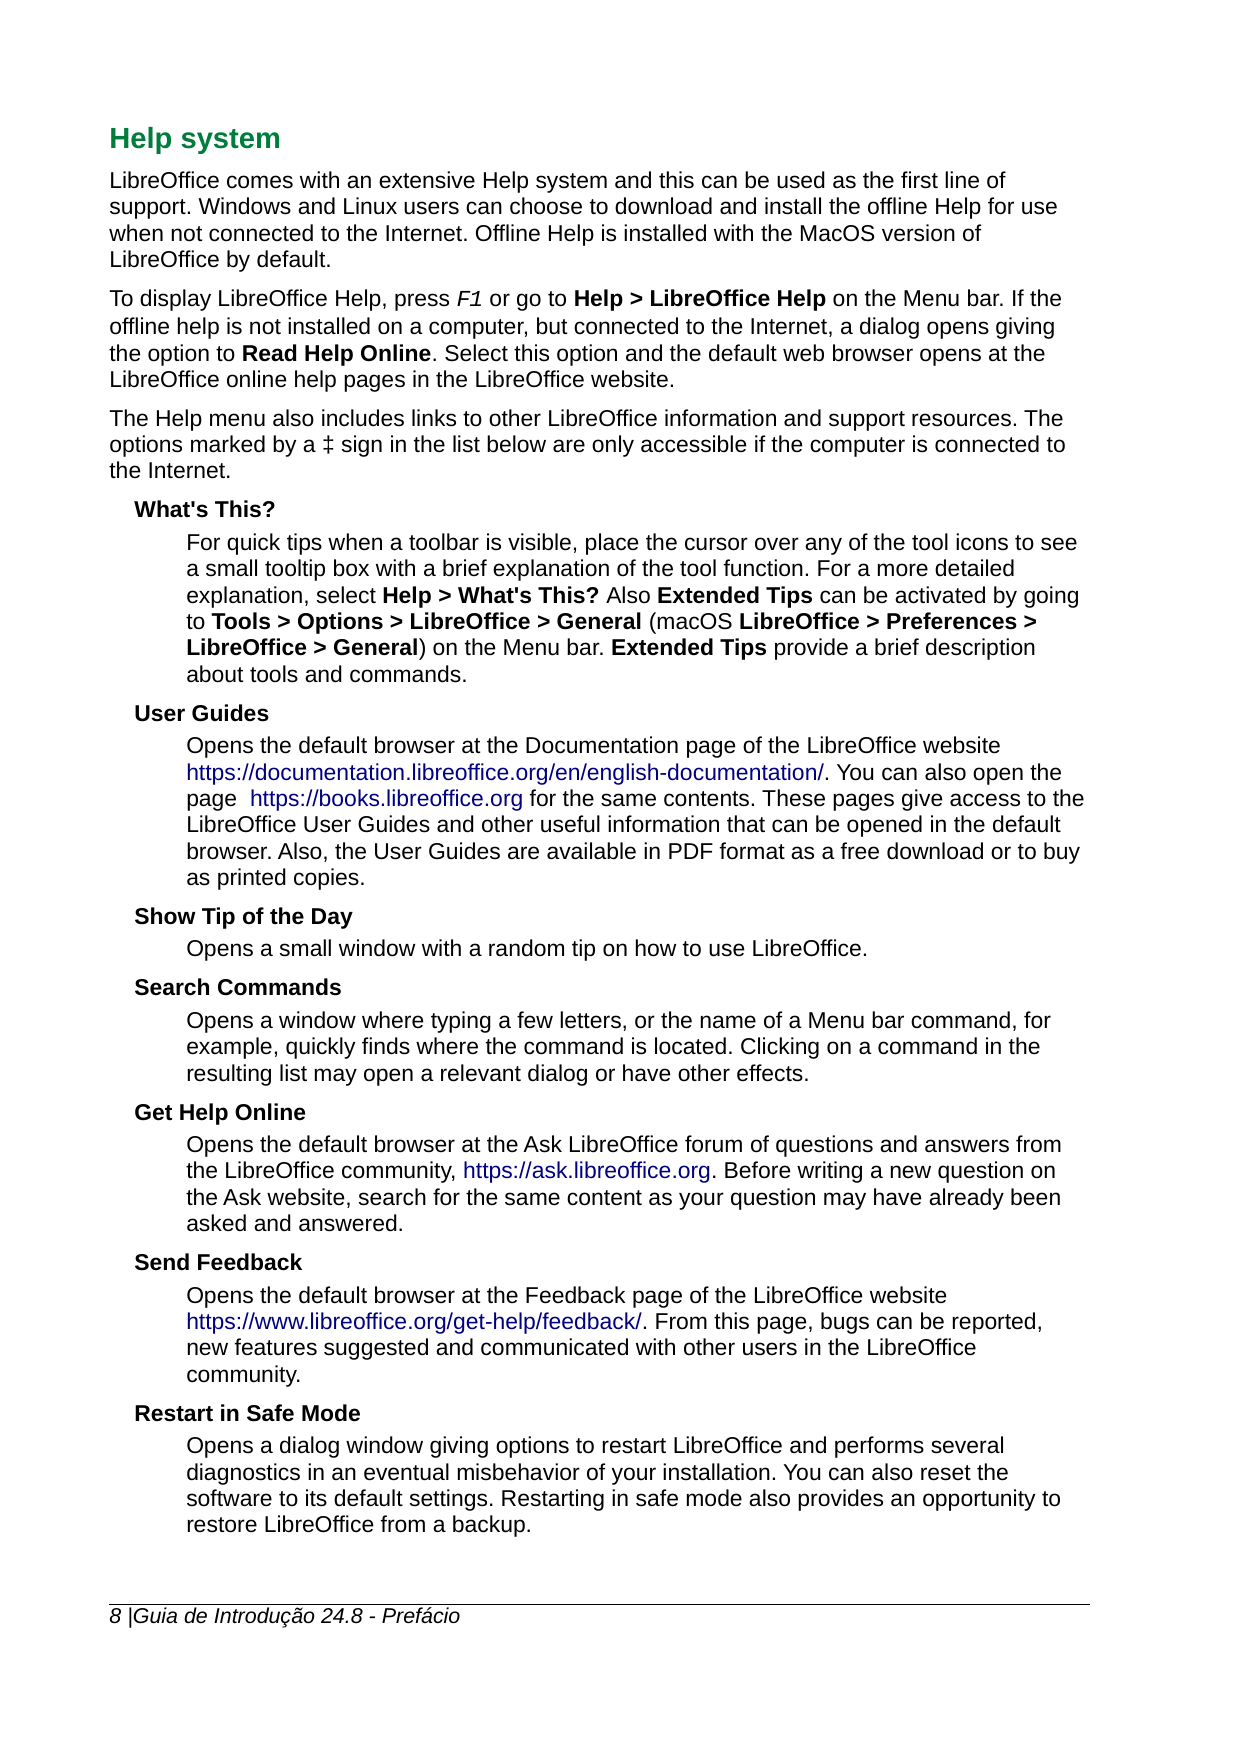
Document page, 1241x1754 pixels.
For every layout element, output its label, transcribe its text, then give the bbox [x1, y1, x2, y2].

text Restart in Safe Mode [134, 1399, 1090, 1426]
list The Help menu also includes links to other LibreOffice information and support resources. The options marked by a ‡ sign in the list below are only accessible if the computer is connected to the Internet. [109, 405, 1090, 484]
text Search Commands [134, 974, 1090, 1001]
text Opens the default browser at the Ask LibreOffice forum of questions and answers from the LibreOffice community, https://ask.libreoffice.org. Before writing a new question on the Ask website, search for the same content as your question may have already been asked and answered. [186, 1131, 1090, 1236]
text Show Tip of the Day [134, 903, 1090, 929]
text What's This? [134, 496, 1090, 523]
text Opens a window where typing a few letters, or the name of a Menu bar command, for example, quickly finds where the command is located. Clicking on a command in the resulting list may open a relevant dialog or have other effects. [186, 1007, 1090, 1086]
subtitle Help system [109, 121, 1090, 154]
text Get Help Online [134, 1098, 1090, 1125]
text LibreOffice comes with an extensive Help system and this can be used as the first line of support. Windows and Linux users can choose to download and install the offline Help for use when not connected to the Internet. Offline Help is installed with the MacOS version of LibreOffice by default. [109, 167, 1090, 272]
text Opens the default browser at the Documentation page of the LibreOffice website https://documentation.libreoffice.org/en/english-documentation/. You can also open the page https://books.libreoffice.org for the same contents. These pages give access to the LibreOffice User Guides and other useful information that can be opened in the default browser. Also, the User Guides are available in PDF format as a free download or to buy as printed copies. [186, 732, 1090, 890]
text Opens a dialog window giving options to restart LibreOffice and performs several diagnostics in an eventual misbehavior of your installation. You can also reset the software to its default settings. Restarting in safe mode also provides an opportunity to restore LibreOffice from a backup. [186, 1432, 1090, 1537]
text User Guides [134, 699, 1090, 726]
text For quick tips when a toolbar is visible, place the cursor over any of the tool icons to see a small tooltip box with a brief explanation of the tool function. For a more detailed explanation, select Help > What's This? Also Extended Tips can be activated by going to Tools > Options > LibreOffice > General (macOS LibreOffice > Preferences > LibreOffice > General) on the Menu bar. Extended Tips provide a brief description about tools and commands. [186, 529, 1090, 687]
text To display LibreOffice Help, press F1 or go to Help > LibreOffice Help on the Menu bar. If the offline help is not installed on a computer, but connected to the Internet, a dialog opens giving the option to Read Help Online. Select this option and the default web browser opens at the LibreOffice online help pages in the LibreOffice website. [109, 285, 1090, 392]
text Opens the default browser at the Feedback page of the LibreOffice website https://www.libreoffice.org/get-help/feedback/. From this page, bugs can be reported, new features suggested and communicated with other users in the LibreOffice community. [186, 1282, 1090, 1387]
text Send Feedback [134, 1249, 1090, 1275]
text Opens a small window with a random tip on how to use LibreOffice. [186, 935, 1090, 962]
